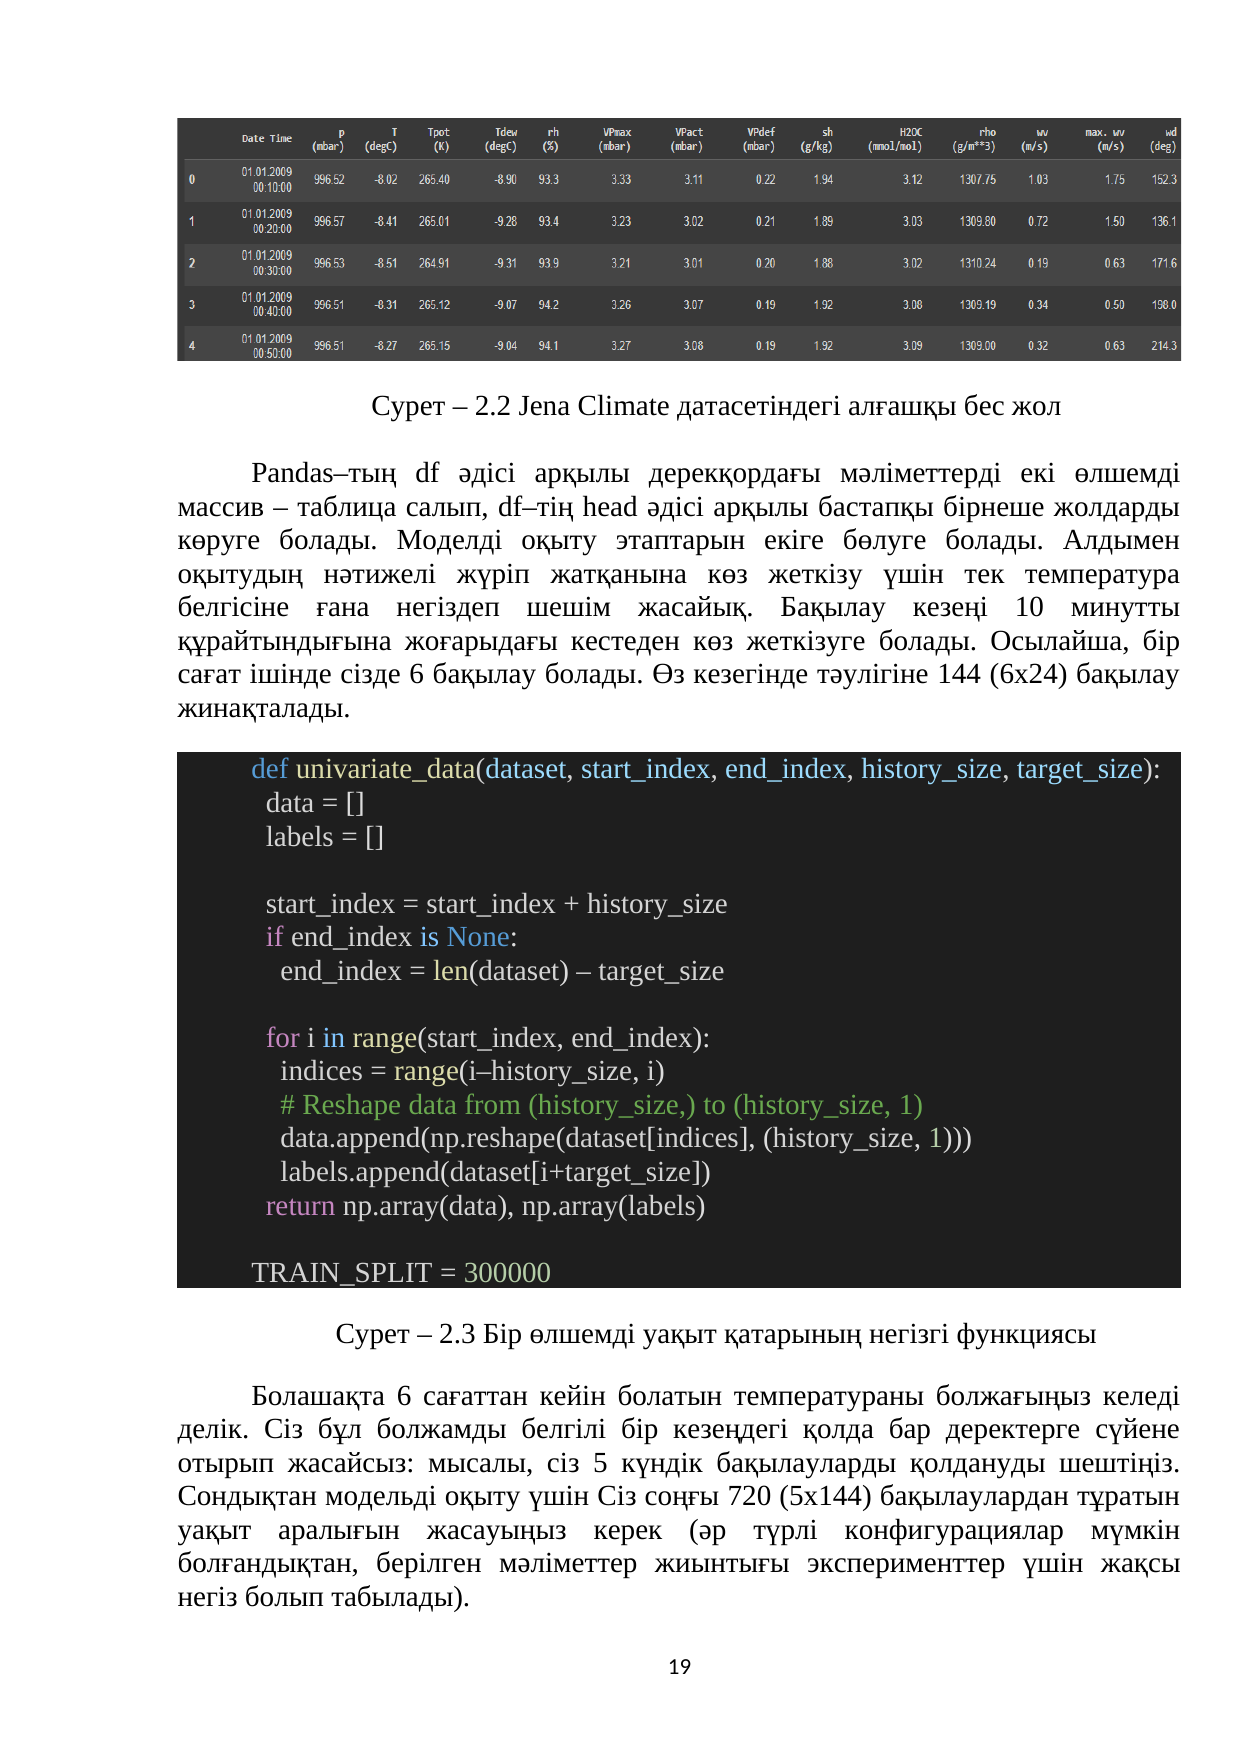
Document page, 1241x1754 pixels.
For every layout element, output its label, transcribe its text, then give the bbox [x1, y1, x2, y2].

text Pandas–тың df әдісі арқылы дерекқордағы мәліметтерді екі өлшемді массив – таблица салып, df–тің head әдісі арқылы бастапқы бірнеше жолдарды көруге болады. Моделді оқыту этаптарын екіге бөлуге болады. Алдымен оқытудың нәтижелі жүріп жатқанына көз жеткізу үшін тек температура белгісіне ғана негіздеп шешім жасайық. Бақылау кезеңі 10 минутты құрайтындығына жоғарыдағы кестеден көз жеткізуге болады. Осылайша, бір сағат ішінде сізде 6 бақылау болады. Өз кезегінде тәулігіне 144 (6x24) бақылау жинақталады. [177, 455, 1181, 724]
text labels.append(dataset[i+target_size]) [177, 1154, 1181, 1188]
text Сурет – 2.2 Jena Climate датасетіндегі алғашқы бес жол [177, 388, 1181, 422]
text data.append(np.reshape(dataset[indices], (history_size, 1))) [177, 1121, 1181, 1154]
text for i in range(start_index, end_index): [177, 1020, 1181, 1053]
text Сурет – 2.3 Бір өлшемді уақыт қатарының негізгі функциясы [177, 1316, 1181, 1350]
picture [177, 118, 1182, 361]
text if end_index is None: [177, 919, 1181, 953]
text Болашақта 6 сағаттан кейін болатын температураны болжағыңыз келеді делік. Сіз бұл болжамды белгілі бір кезеңдегі қолда бар деректерге сүйене отырып жасайсыз: мысалы, сіз 5 күндік бақылауларды қолдануды шештіңіз. Сондықтан модельді оқыту үшін Сіз соңғы 720 (5x144) бақылаулардан тұратын уақыт аралығын жасауыңыз керек (әр түрлі конфигурациялар мүмкін болғандықтан, берілген мәліметтер жиынтығы эксперименттер үшін жақсы негіз болып табылады). [177, 1378, 1181, 1613]
text def univariate_data(dataset, start_index, end_index, history_size, target_size): [177, 752, 1181, 785]
text TRAIN_SPLIT = 300000 [177, 1255, 1181, 1288]
text labels = [] [177, 819, 1181, 852]
text end_index = len(dataset) – target_size [177, 953, 1181, 986]
text data = [] [177, 785, 1181, 819]
text start_index = start_index + history_size [177, 886, 1181, 919]
text # Reshape data from (history_size,) to (history_size, 1) [177, 1087, 1181, 1121]
text return np.array(data), np.array(labels) [177, 1188, 1181, 1221]
text indices = range(i–history_size, i) [177, 1053, 1181, 1087]
